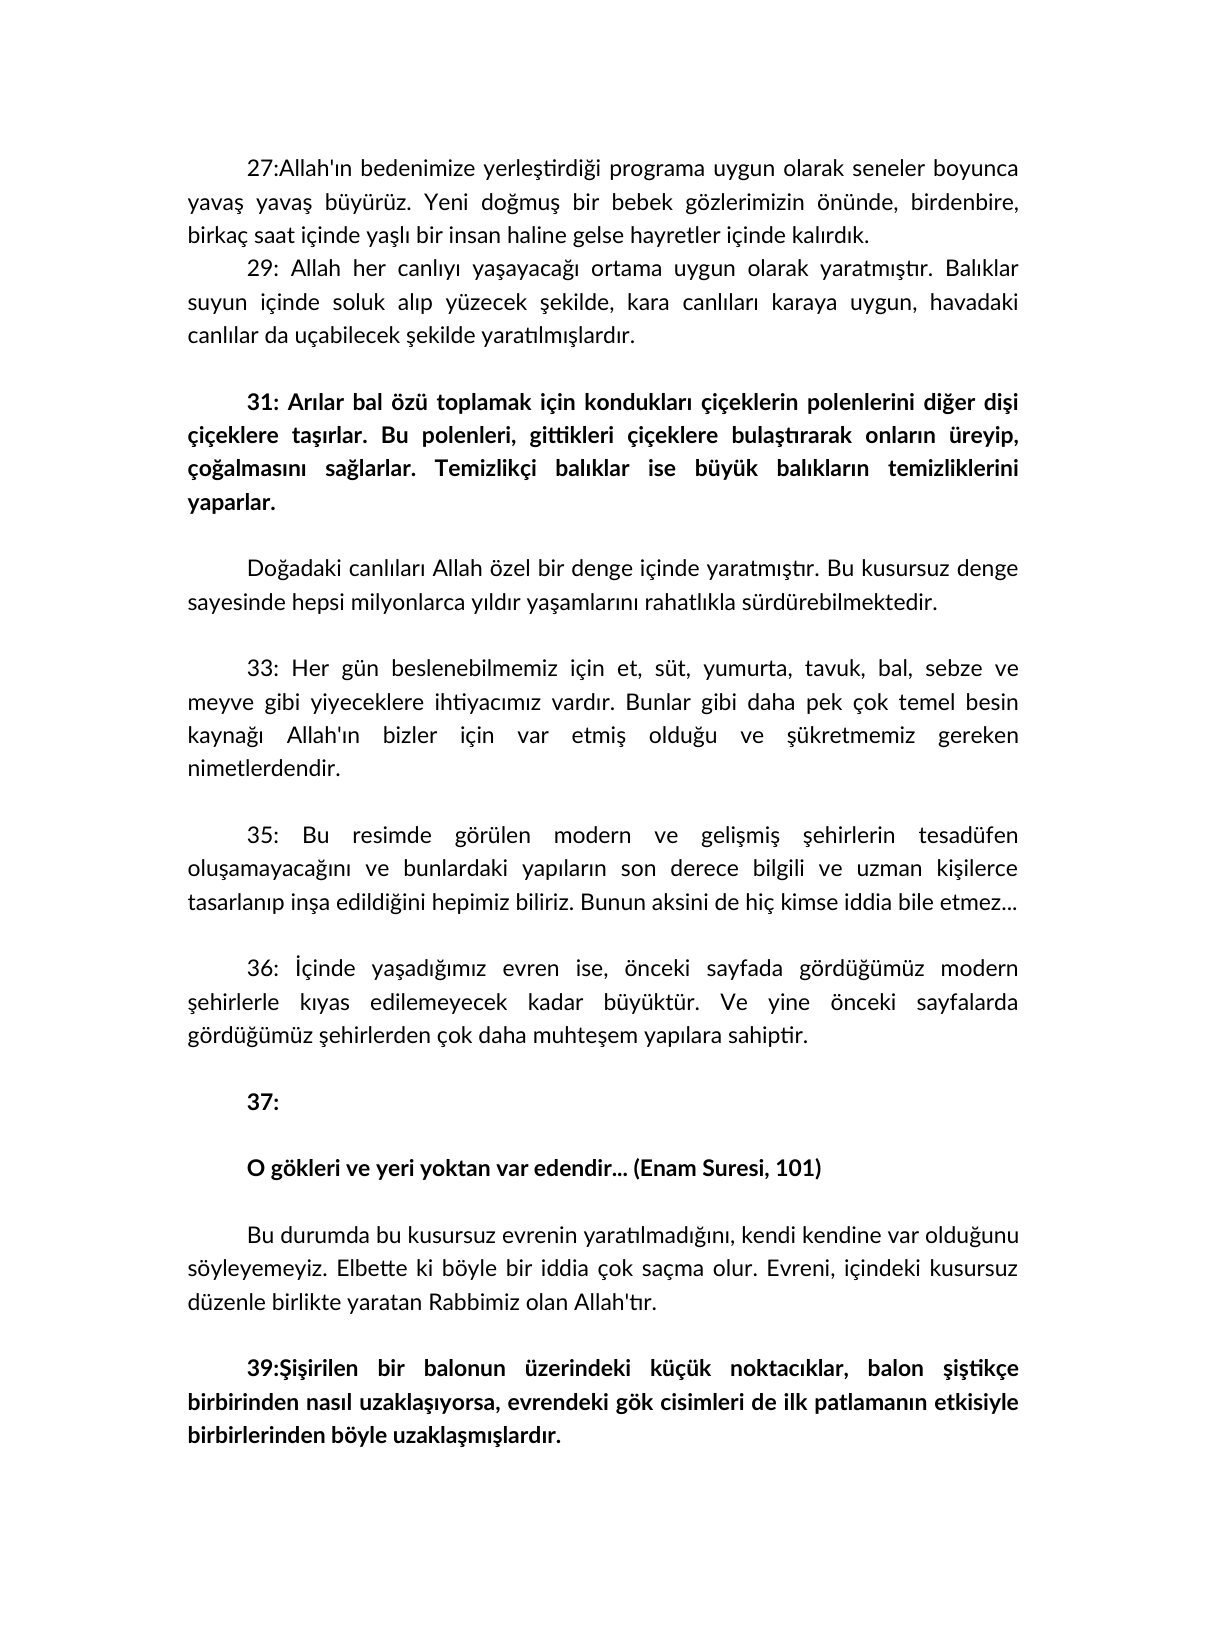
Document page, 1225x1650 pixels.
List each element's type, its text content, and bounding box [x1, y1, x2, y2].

text Doğadaki canlıları Allah özel bir denge içinde yaratmıştır. Bu kusursuz denge sayesinde hepsi milyonlarca yıldır yaşamlarını rahatlıkla sürdürebilmektedir. [187, 550, 1020, 617]
text 37: [187, 1083, 1020, 1117]
text 36: İçinde yaşadığımız evren ise, önceki sayfada gördüğümüz modern şehirlerle kıyas edilemeyecek kadar büyüktür. Ve yine önceki sayfalarda gördüğümüz şehirlerden çok daha muhteşem yapılara sahiptir. [187, 950, 1020, 1050]
text Bu durumda bu kusursuz evrenin yaratılmadığını, kendi kendine var olduğunu söyleyemeyiz. Elbette ki böyle bir iddia çok saçma olur. Evreni, içindeki kusursuz düzenle birlikte yaratan Rabbimiz olan Allah'tır. [187, 1217, 1020, 1317]
text 31: Arılar bal özü toplamak için kondukları çiçeklerin polenlerini diğer dişi çiçeklere taşırlar. Bu polenleri, gittikleri çiçeklere bulaştırarak onların üreyip, çoğalmasını sağlarlar. Temizlikçi balıklar ise büyük balıkların temizliklerini yaparlar. [187, 383, 1020, 517]
text 27:Allah'ın bedenimize yerleştirdiği programa uygun olarak seneler boyunca yavaş yavaş büyürüz. Yeni doğmuş bir bebek gözlerimizin önünde, birdenbire, birkaç saat içinde yaşlı bir insan haline gelse hayretler içinde kalırdık. [187, 150, 1020, 250]
text 33: Her gün beslenebilmemiz için et, süt, yumurta, tavuk, bal, sebze ve meyve gibi yiyeceklere ihtiyacımız vardır. Bunlar gibi daha pek çok temel besin kaynağı Allah'ın bizler için var etmiş olduğu ve şükretmemiz gereken nimetlerdendir. [187, 650, 1020, 783]
text O gökleri ve yeri yoktan var edendir... (Enam Suresi, 101) [187, 1150, 1020, 1183]
text 35: Bu resimde görülen modern ve gelişmiş şehirlerin tesadüfen oluşamayacağını ve bunlardaki yapıların son derece bilgili ve uzman kişilerce tasarlanıp inşa edildiğini hepimiz biliriz. Bunun aksini de hiç kimse iddia bile etmez... [187, 817, 1020, 917]
text 29: Allah her canlıyı yaşayacağı ortama uygun olarak yaratmıştır. Balıklar suyun içinde soluk alıp yüzecek şekilde, kara canlıları karaya uygun, havadaki canlılar da uçabilecek şekilde yaratılmışlardır. [187, 250, 1020, 350]
text 39:Şişirilen bir balonun üzerindeki küçük noktacıklar, balon şiştikçe birbirinden nasıl uzaklaşıyorsa, evrendeki gök cisimleri de ilk patlamanın etkisiyle birbirlerinden böyle uzaklaşmışlardır. [187, 1350, 1020, 1450]
